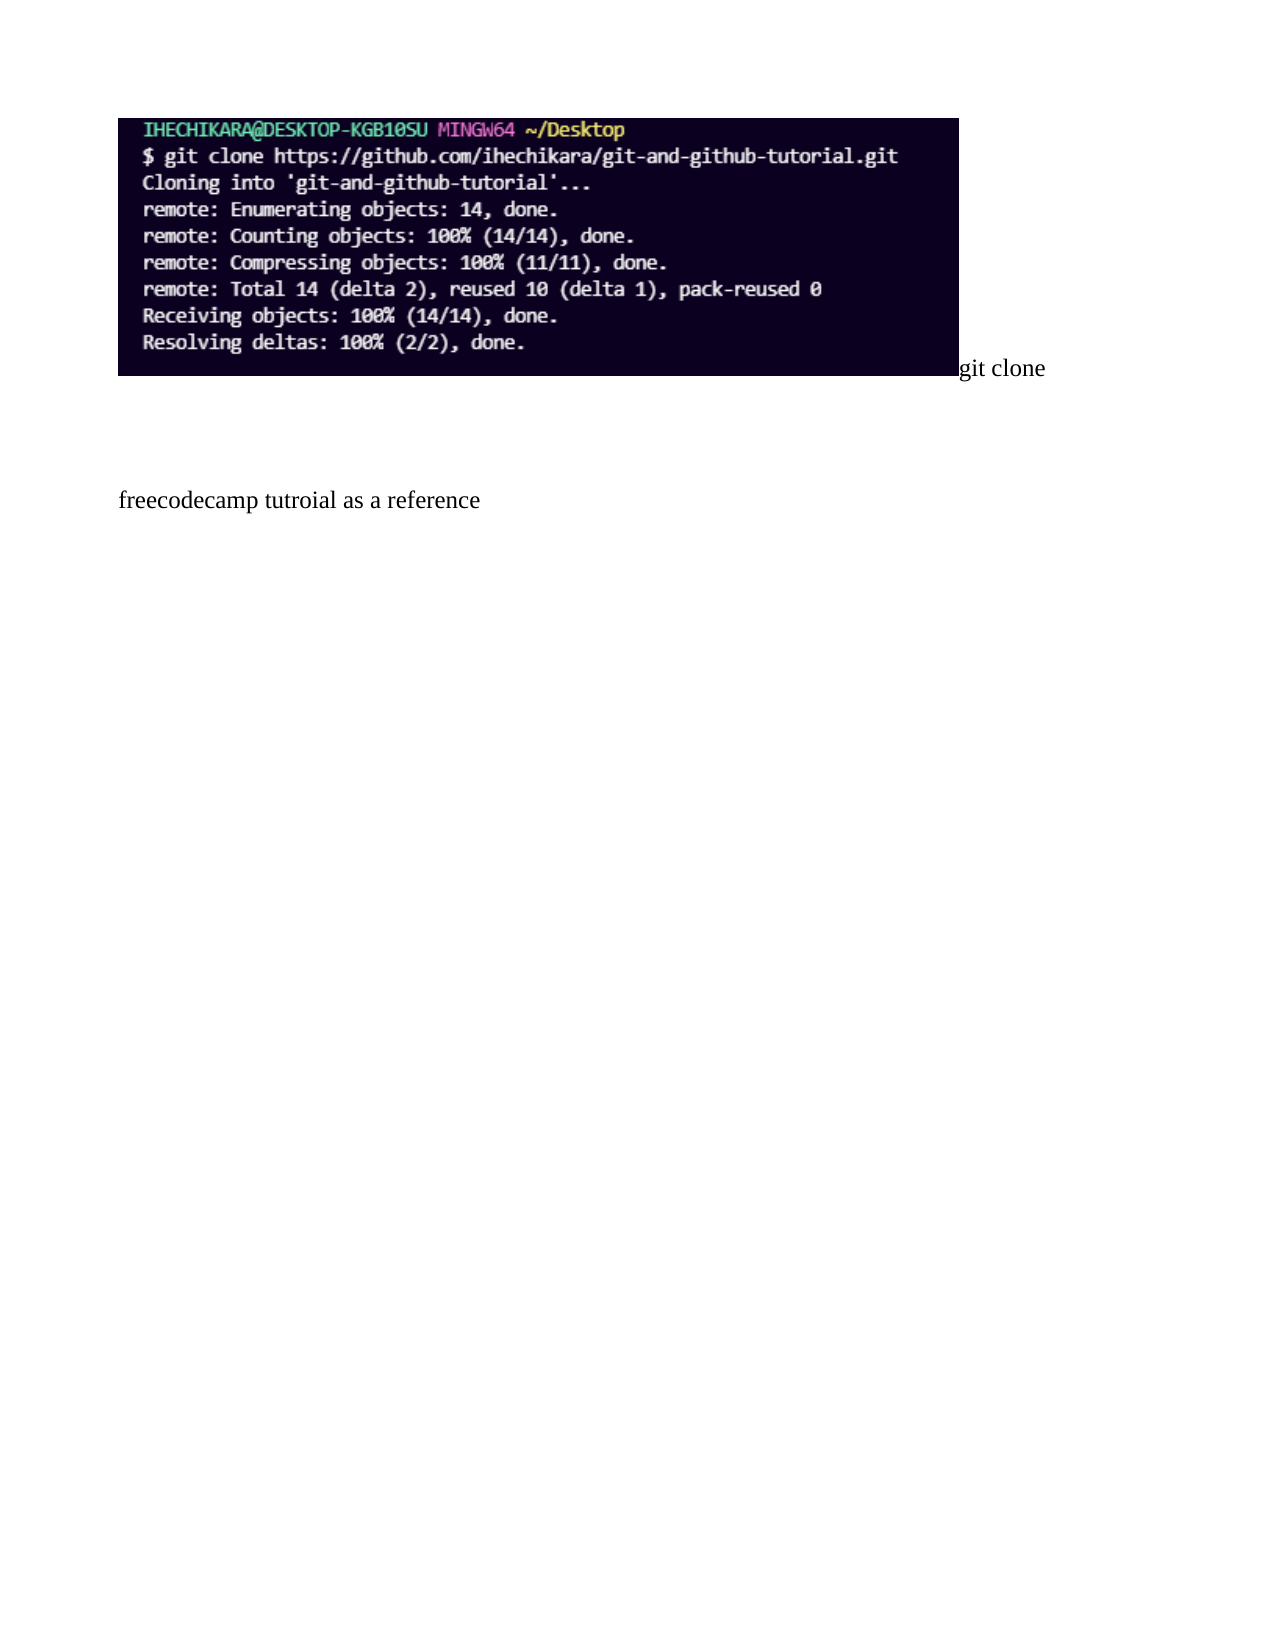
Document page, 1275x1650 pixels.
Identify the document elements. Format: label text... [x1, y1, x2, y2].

text git clone [118, 118, 1157, 381]
picture [118, 118, 959, 376]
text freecodecamp tutroial as a reference [118, 485, 1157, 513]
